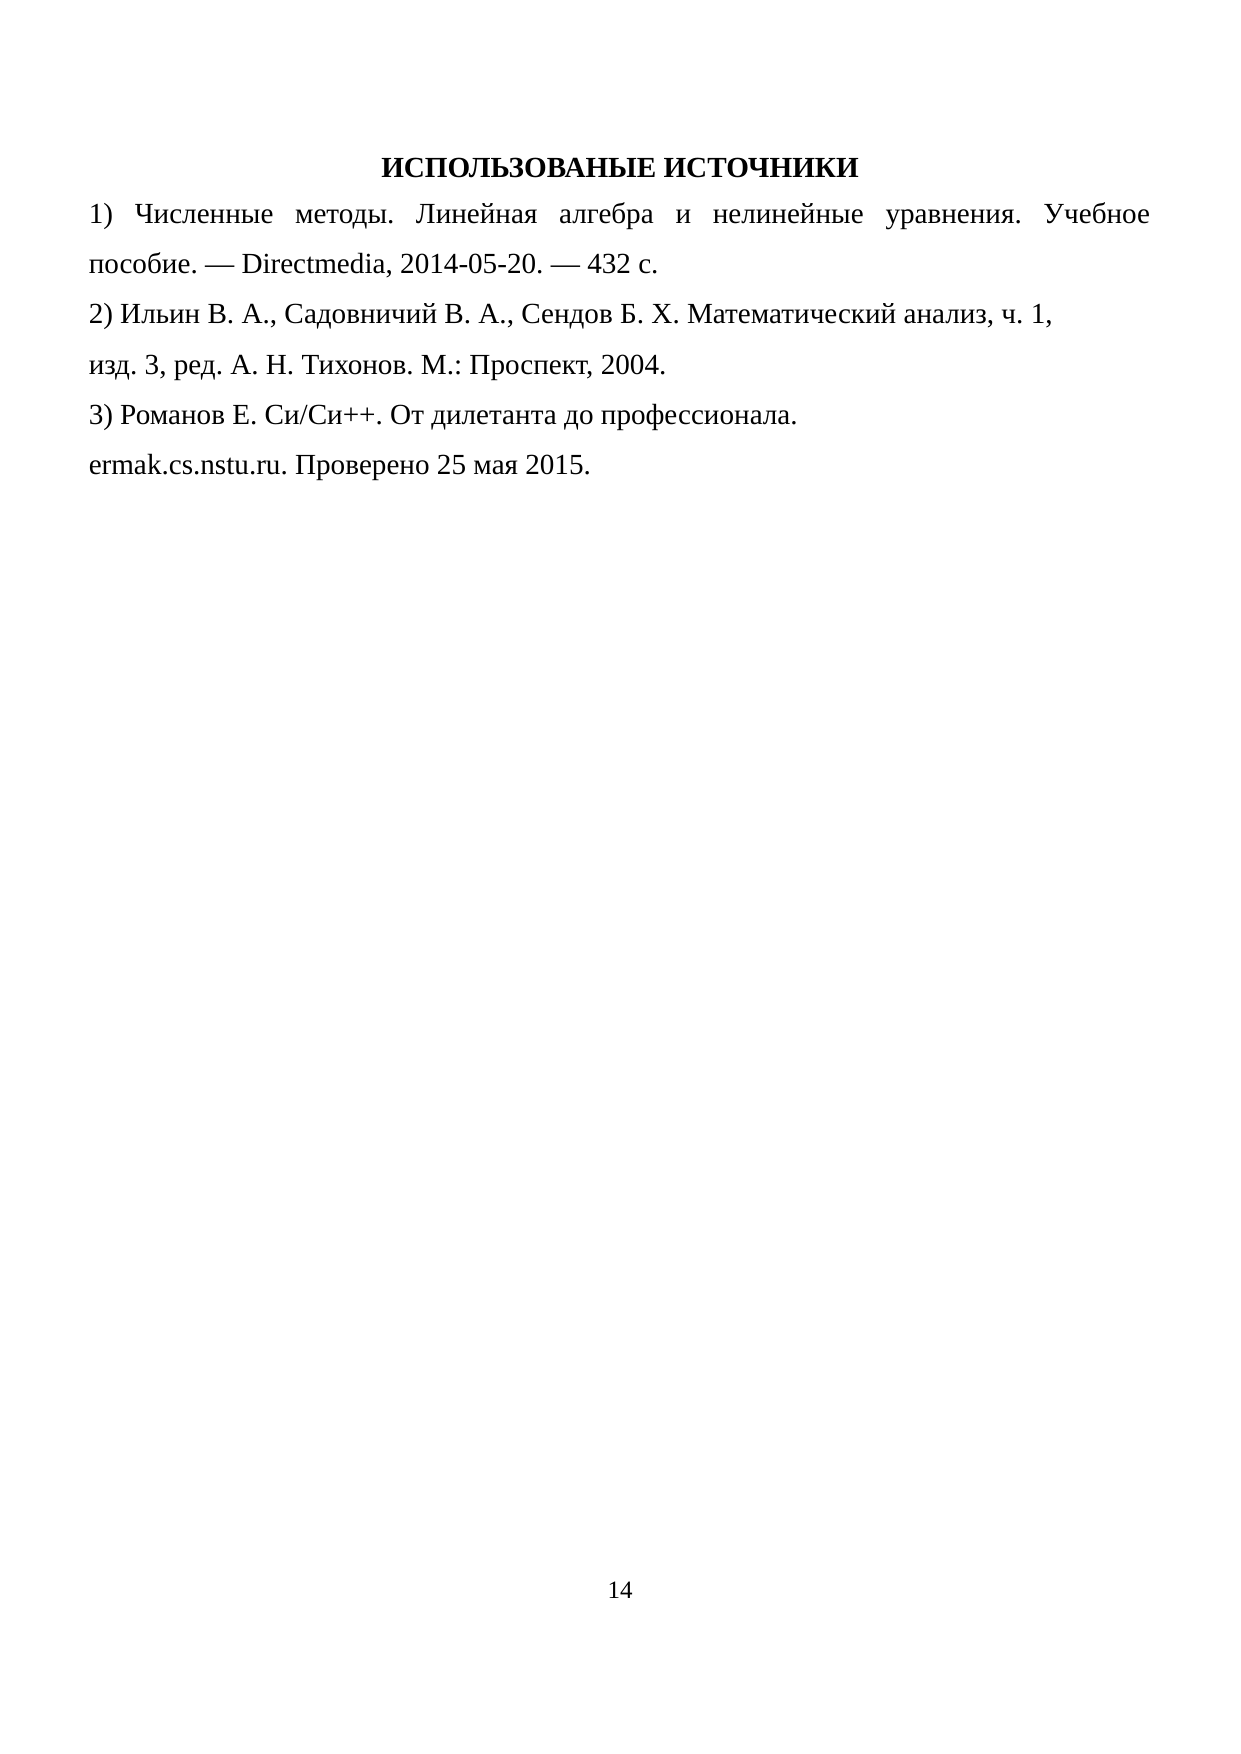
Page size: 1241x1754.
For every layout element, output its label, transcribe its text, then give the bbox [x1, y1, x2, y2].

text 3) Романов Е. Си/Си++. От дилетанта до профессионала. [88, 397, 1151, 431]
text 2) Ильин В. А., Садовничий В. А., Сендов Б. Х. Математический анализ, ч. 1, [88, 297, 1151, 330]
subtitle Использованые источники [88, 150, 1151, 183]
text ermak.cs.nstu.ru. Проверено 25 мая 2015. [88, 447, 1151, 481]
text 1) Численные методы. Линейная алгебра и нелинейные уравнения. Учебное пособие. — Directmedia, 2014-05-20. — 432 с. [88, 196, 1151, 280]
text изд. 3, ред. А. Н. Тихонов. М.: Проспект, 2004. [88, 347, 1151, 380]
